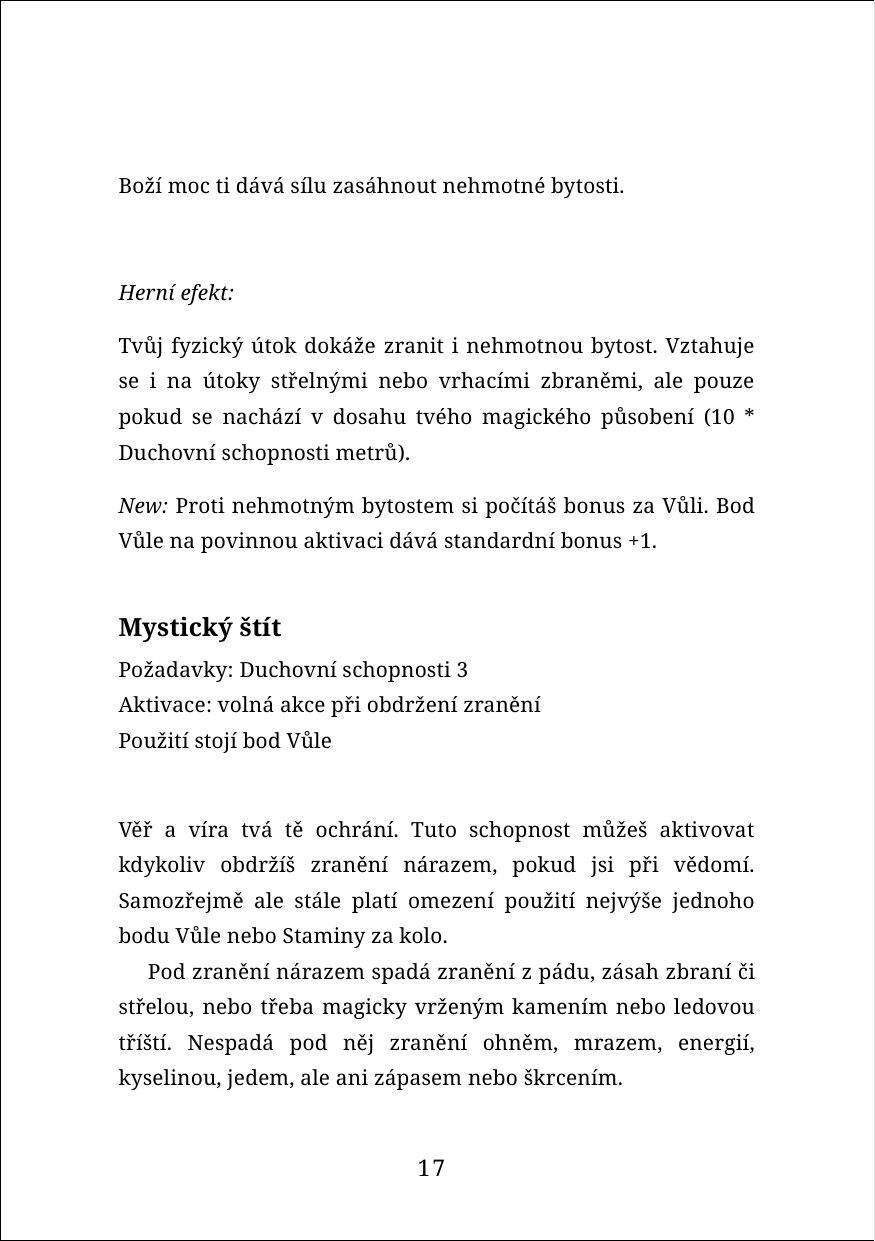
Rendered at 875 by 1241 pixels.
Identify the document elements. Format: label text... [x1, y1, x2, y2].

text New: Proti nehmotným bytostem si počítáš bonus za Vůli. Bod Vůle na povinnou aktivaci dává standardní bonus +1. [118, 491, 756, 555]
text Požadavky: Duchovní schopnosti 3 Aktivace: volná akce při obdržení zranění Použití stojí bod Vůle [118, 655, 756, 790]
subtitle Mystický štít [118, 609, 756, 643]
text Boží moc ti dává sílu zasáhnout nehmotné bytosti. [118, 171, 756, 200]
text Herní efekt: [118, 278, 756, 306]
text Věř a víra tvá tě ochrání. Tuto schopnost můžeš aktivovat kdykoliv obdržíš zranění nárazem, pokud jsi při vědomí. Samozřejmě ale stále platí omezení použití nejvýše jednoho bodu Vůle nebo Staminy za kolo. Pod zranění nárazem spadá zranění z pádu, zásah zbraní či střelou, nebo třeba magicky vrženým kamením nebo ledovou tříští. Nespadá pod něj zranění ohněm, mrazem, energií, kyselinou, jedem, ale ani zápasem nebo škrcením. [118, 815, 756, 1092]
text Tvůj fyzický útok dokáže zranit i nehmotnou bytost. Vztahuje se i na útoky střelnými nebo vrhacími zbraněmi, ale pouze pokud se nachází v dosahu tvého magického působení (10 * Duchovní schopnosti metrů). [118, 331, 756, 466]
